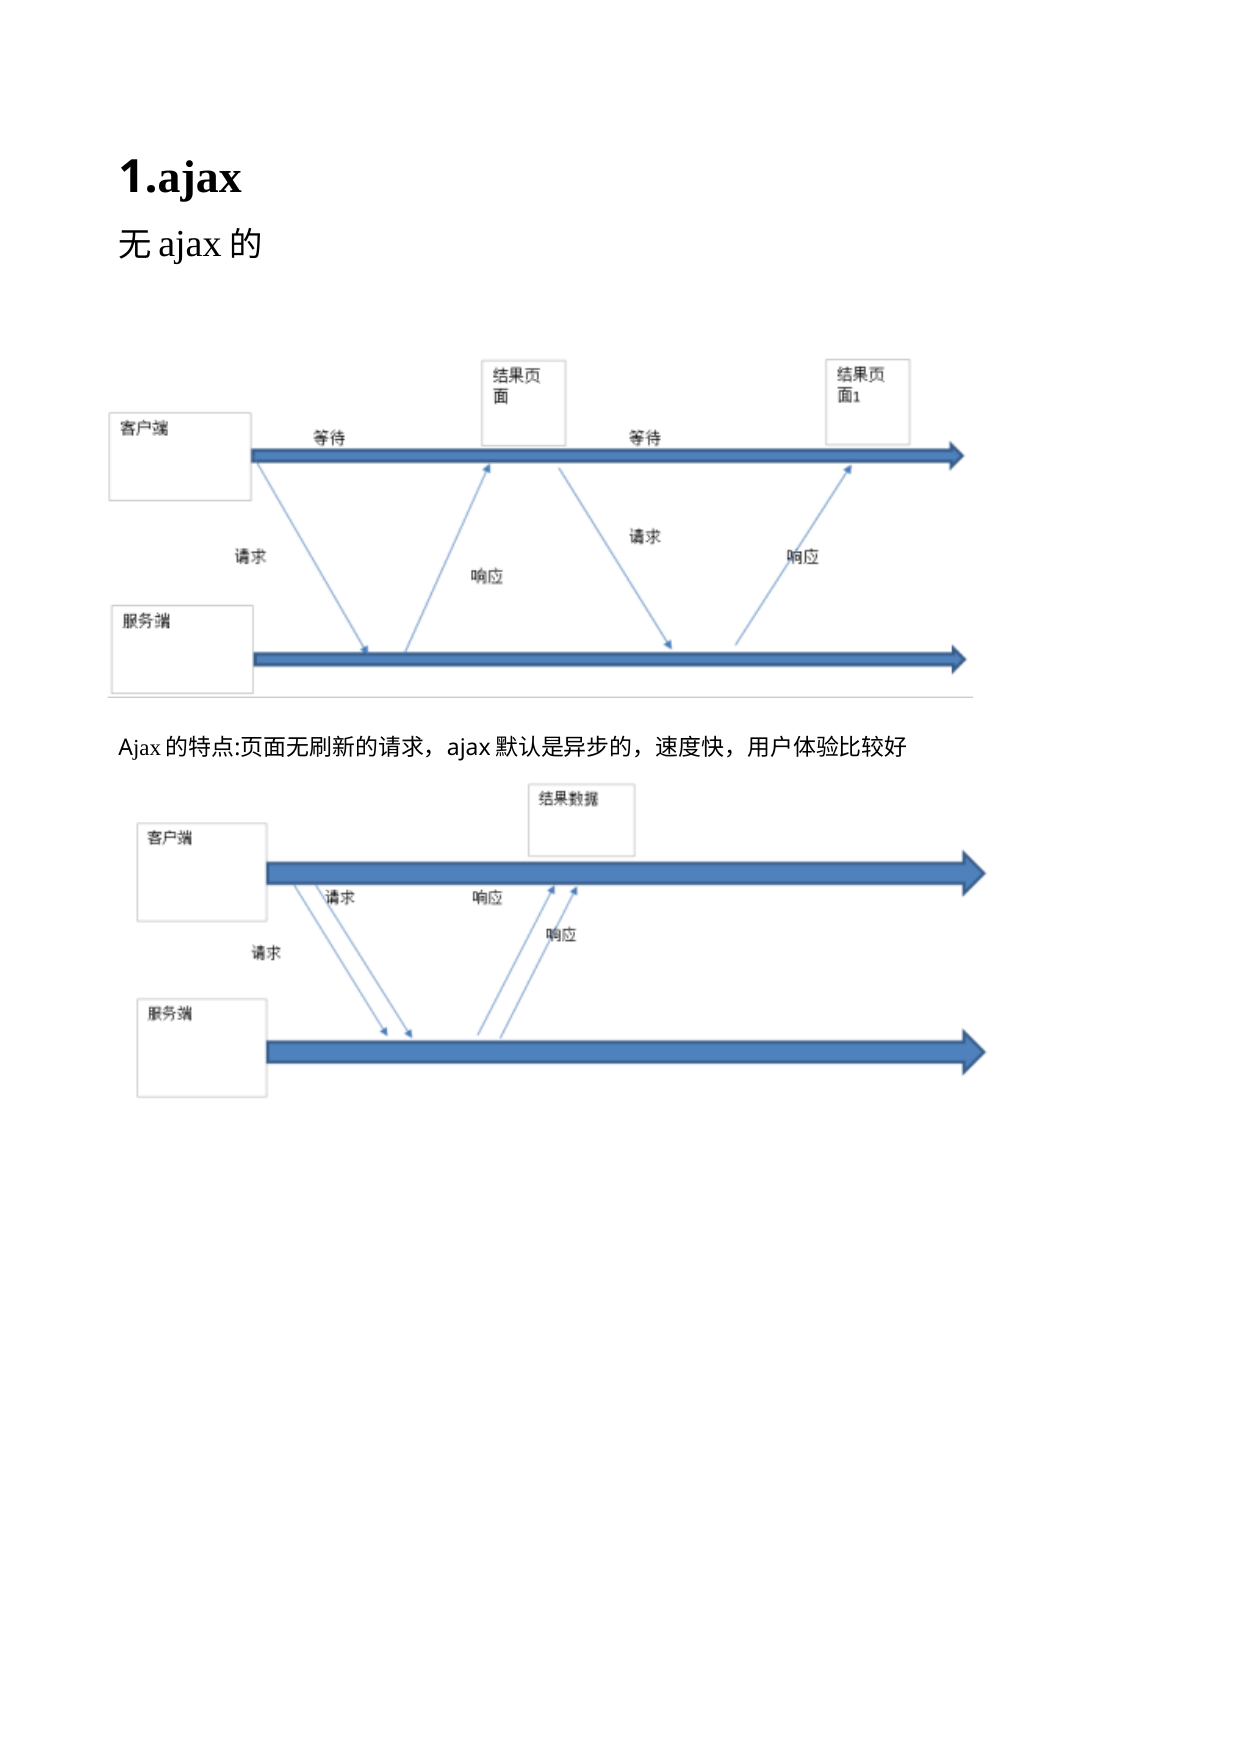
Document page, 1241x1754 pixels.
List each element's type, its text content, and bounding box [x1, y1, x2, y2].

text 无ajax的 [118, 218, 1122, 266]
text Ajax的特点:页面无刷新的请求，ajax默认是异步的，速度快，用户体验比较好 [118, 729, 1122, 762]
subtitle 1.ajax [118, 143, 1122, 206]
picture [129, 774, 995, 1114]
picture [107, 335, 974, 699]
